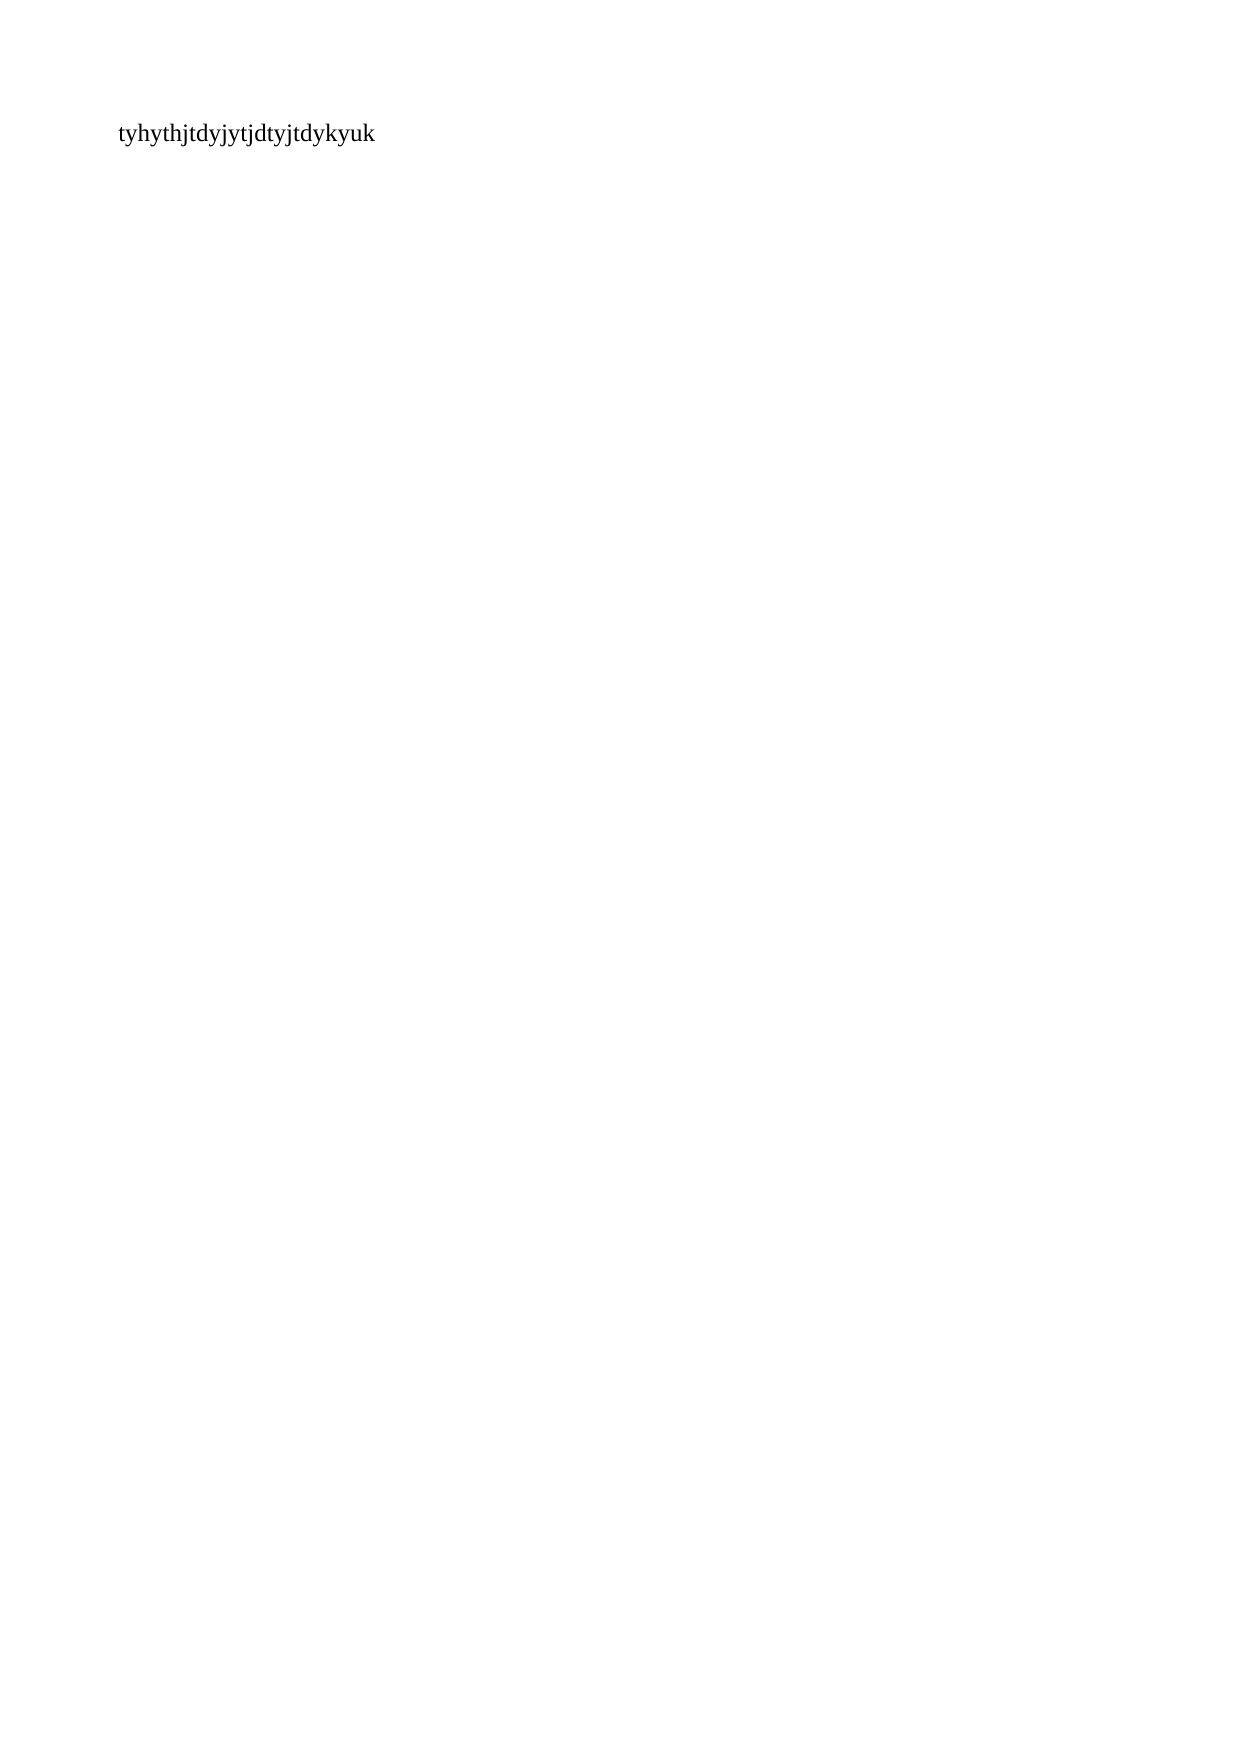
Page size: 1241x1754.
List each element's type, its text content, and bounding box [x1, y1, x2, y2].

text tyhythjtdyjytjdtyjtdykyuk [118, 118, 1122, 147]
